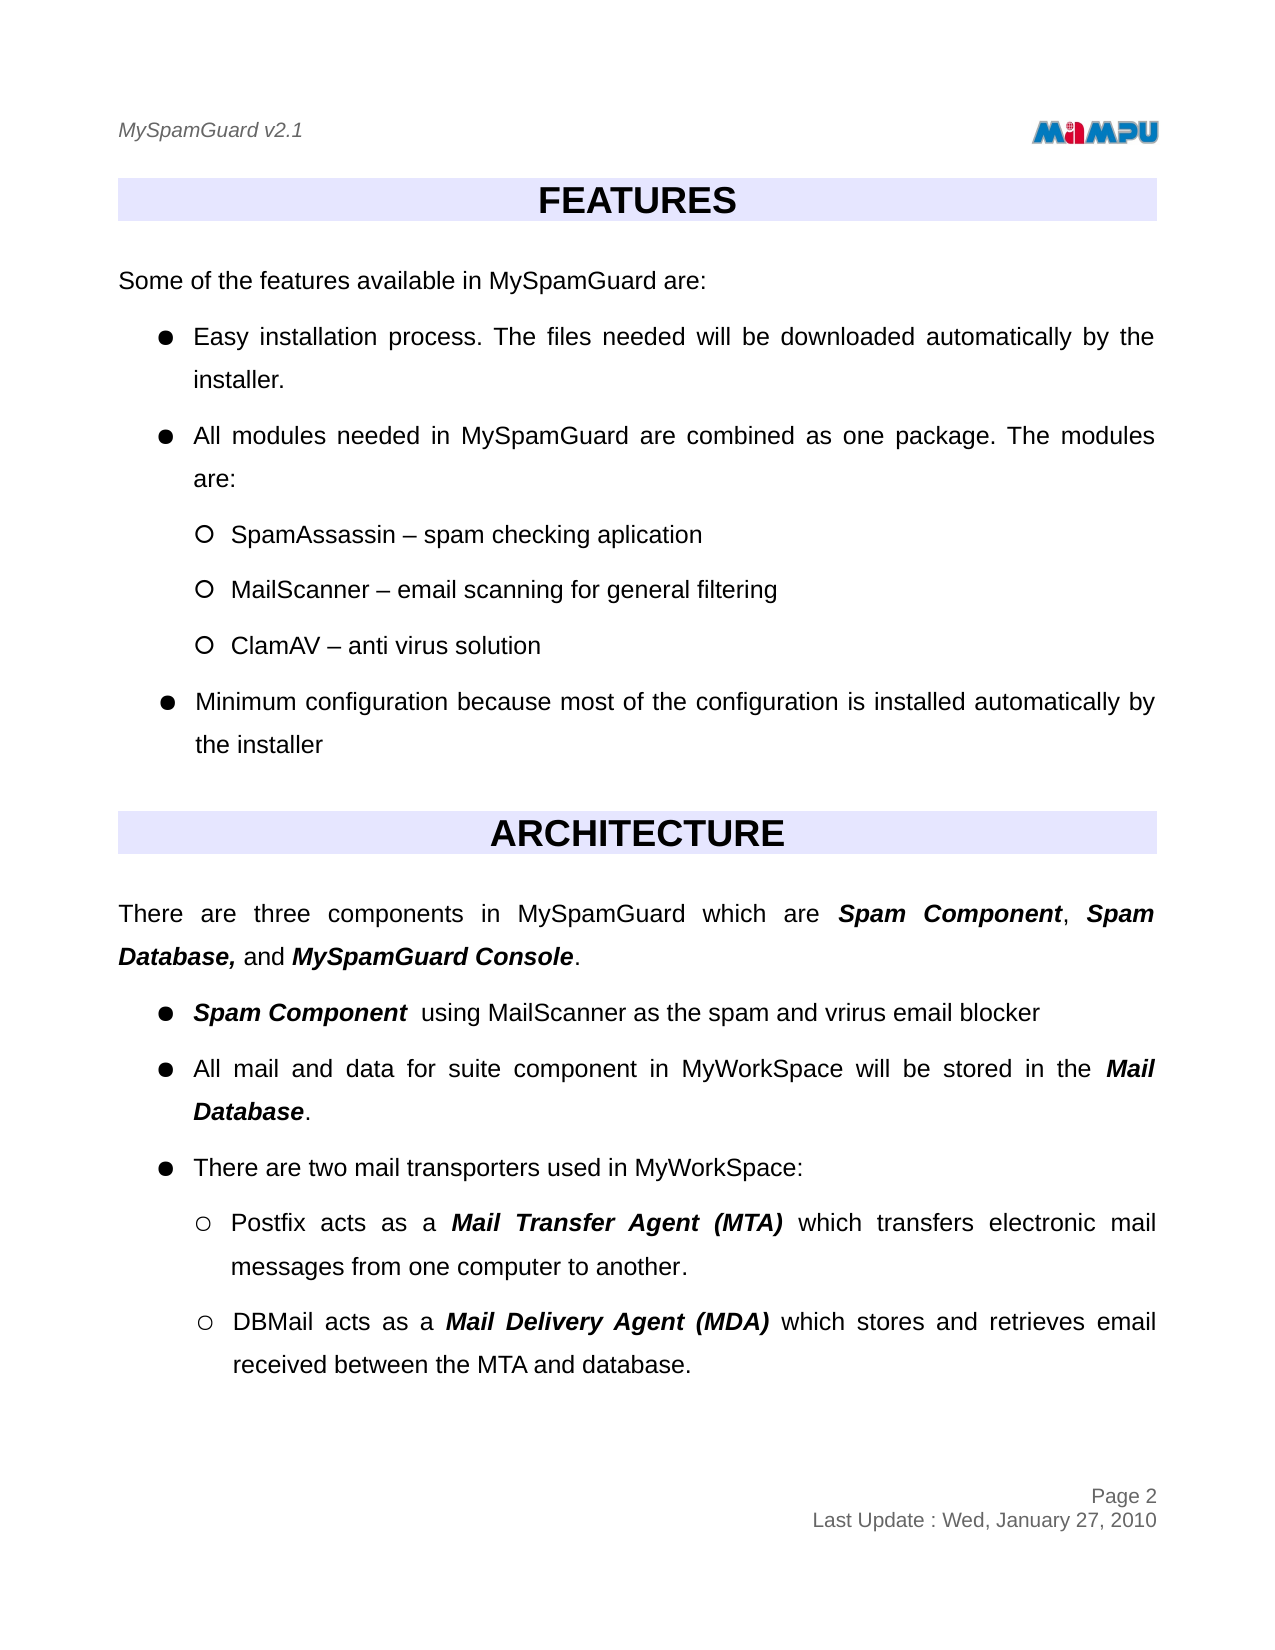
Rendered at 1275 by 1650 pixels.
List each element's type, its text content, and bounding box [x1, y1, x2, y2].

list DBMail acts as a Mail Delivery Agent (MDA) which stores and retrieves email received between the MTA and database. [195, 1307, 1157, 1379]
list Postfix acts as a Mail Transfer Agent (MTA) which transfers electronic mail messages from one computer to another. [193, 1208, 1157, 1280]
list Minimum configuration because most of the configuration is installed automatically by the installer [158, 687, 1157, 759]
list SpamAssassin – spam checking aplication [193, 519, 1157, 548]
subtitle FEATURES [118, 178, 1157, 221]
list All modules needed in MySpamGuard are combined as one package. The modules are: [156, 421, 1157, 493]
list Easy installation process. The files needed will be downloaded automatically by the installer. [156, 322, 1157, 394]
picture [1031, 120, 1161, 145]
list ClamAV – anti virus solution [193, 631, 1157, 660]
list Spam Component using MailScanner as the spam and vrirus email blocker [156, 998, 1157, 1027]
text There are three components in MySpamGuard which are Spam Component, Spam Database, and MySpamGuard Console. [118, 899, 1157, 971]
subtitle ARCHITECTURE [118, 811, 1157, 854]
list There are two mail transporters used in MyWorkSpace: [156, 1153, 1157, 1181]
list MailScanner – email scanning for general filtering [193, 575, 1157, 604]
text Some of the features available in MySpamGuard are: [118, 266, 1157, 295]
list All mail and data for suite component in MyWorkSpace will be stored in the Mail Database. [156, 1054, 1157, 1126]
